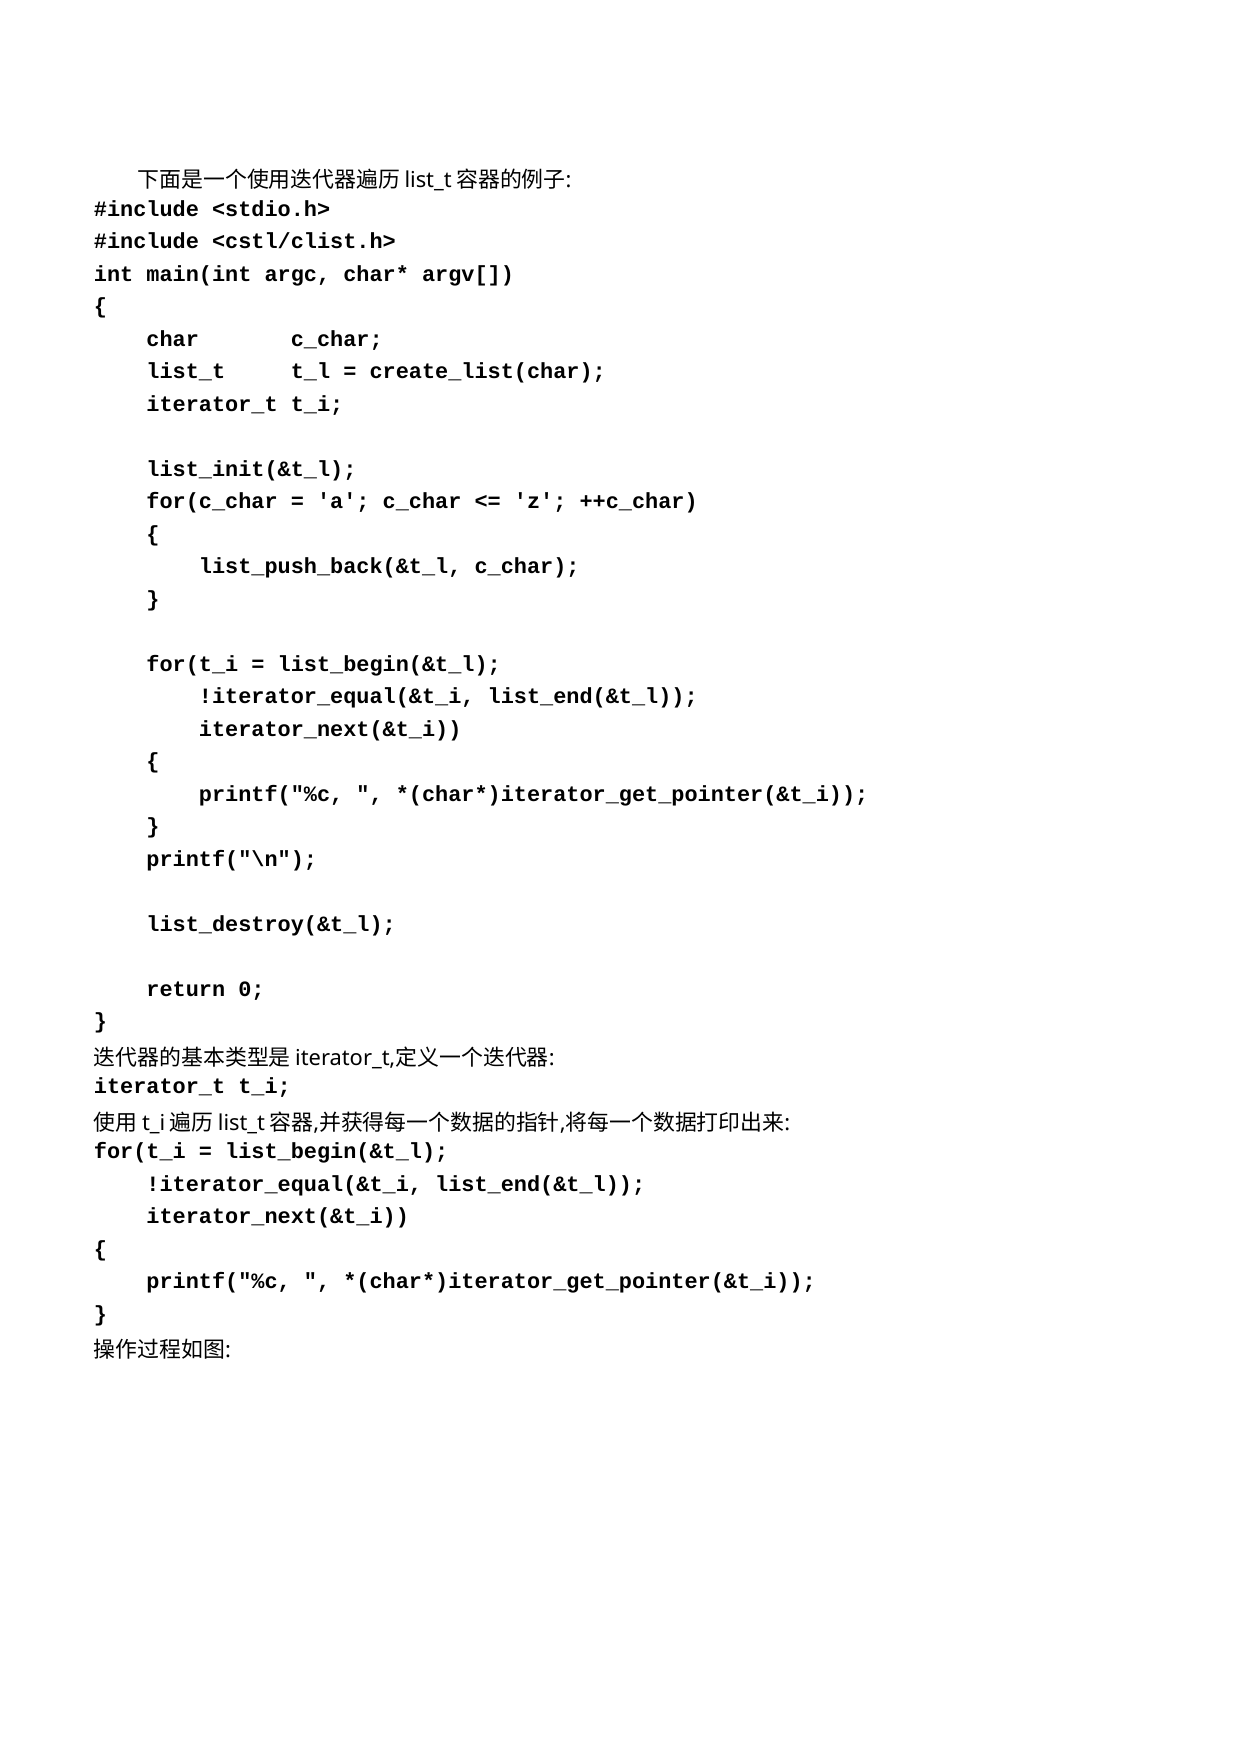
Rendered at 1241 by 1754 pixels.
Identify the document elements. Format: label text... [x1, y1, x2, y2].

text list_init(&t_l); [94, 454, 1144, 487]
text for(t_i = list_begin(&t_l); [94, 649, 1144, 682]
text !iterator_equal(&t_i, list_end(&t_l)); [94, 682, 1144, 714]
text 下面是一个使用迭代器遍历list_t容器的例子: [94, 162, 1144, 194]
text char c_char; [94, 324, 1144, 357]
text } [94, 812, 1144, 844]
text printf("\n"); [94, 844, 1144, 877]
text 使用t_i遍历list_t容器,并获得每一个数据的指针,将每一个数据打印出来: [94, 1104, 1144, 1137]
text list_t t_l = create_list(char); [94, 357, 1144, 389]
text iterator_t t_i; [94, 1072, 1144, 1104]
text for(t_i = list_begin(&t_l); [94, 1137, 1144, 1169]
text 迭代器的基本类型是iterator_t,定义一个迭代器: [94, 1039, 1144, 1072]
text { [94, 519, 1144, 552]
text } [94, 584, 1144, 617]
text #include <stdio.h> [94, 194, 1144, 227]
text for(c_char = 'a'; c_char <= 'z'; ++c_char) [94, 487, 1144, 519]
text iterator_next(&t_i)) [94, 1202, 1144, 1234]
text !iterator_equal(&t_i, list_end(&t_l)); [94, 1169, 1144, 1202]
text } [94, 1007, 1144, 1039]
text printf("%c, ", *(char*)iterator_get_pointer(&t_i)); [94, 1267, 1144, 1299]
text return 0; [94, 974, 1144, 1007]
text list_destroy(&t_l); [94, 909, 1144, 942]
text 操作过程如图: [94, 1332, 1144, 1364]
text { [94, 292, 1144, 324]
text iterator_next(&t_i)) [94, 714, 1144, 747]
text printf("%c, ", *(char*)iterator_get_pointer(&t_i)); [94, 779, 1144, 812]
text #include <cstl/clist.h> [94, 227, 1144, 259]
text } [94, 1299, 1144, 1332]
text list_push_back(&t_l, c_char); [94, 552, 1144, 584]
text int main(int argc, char* argv[]) [94, 259, 1144, 292]
text { [94, 1234, 1144, 1267]
text { [94, 747, 1144, 779]
text iterator_t t_i; [94, 389, 1144, 422]
